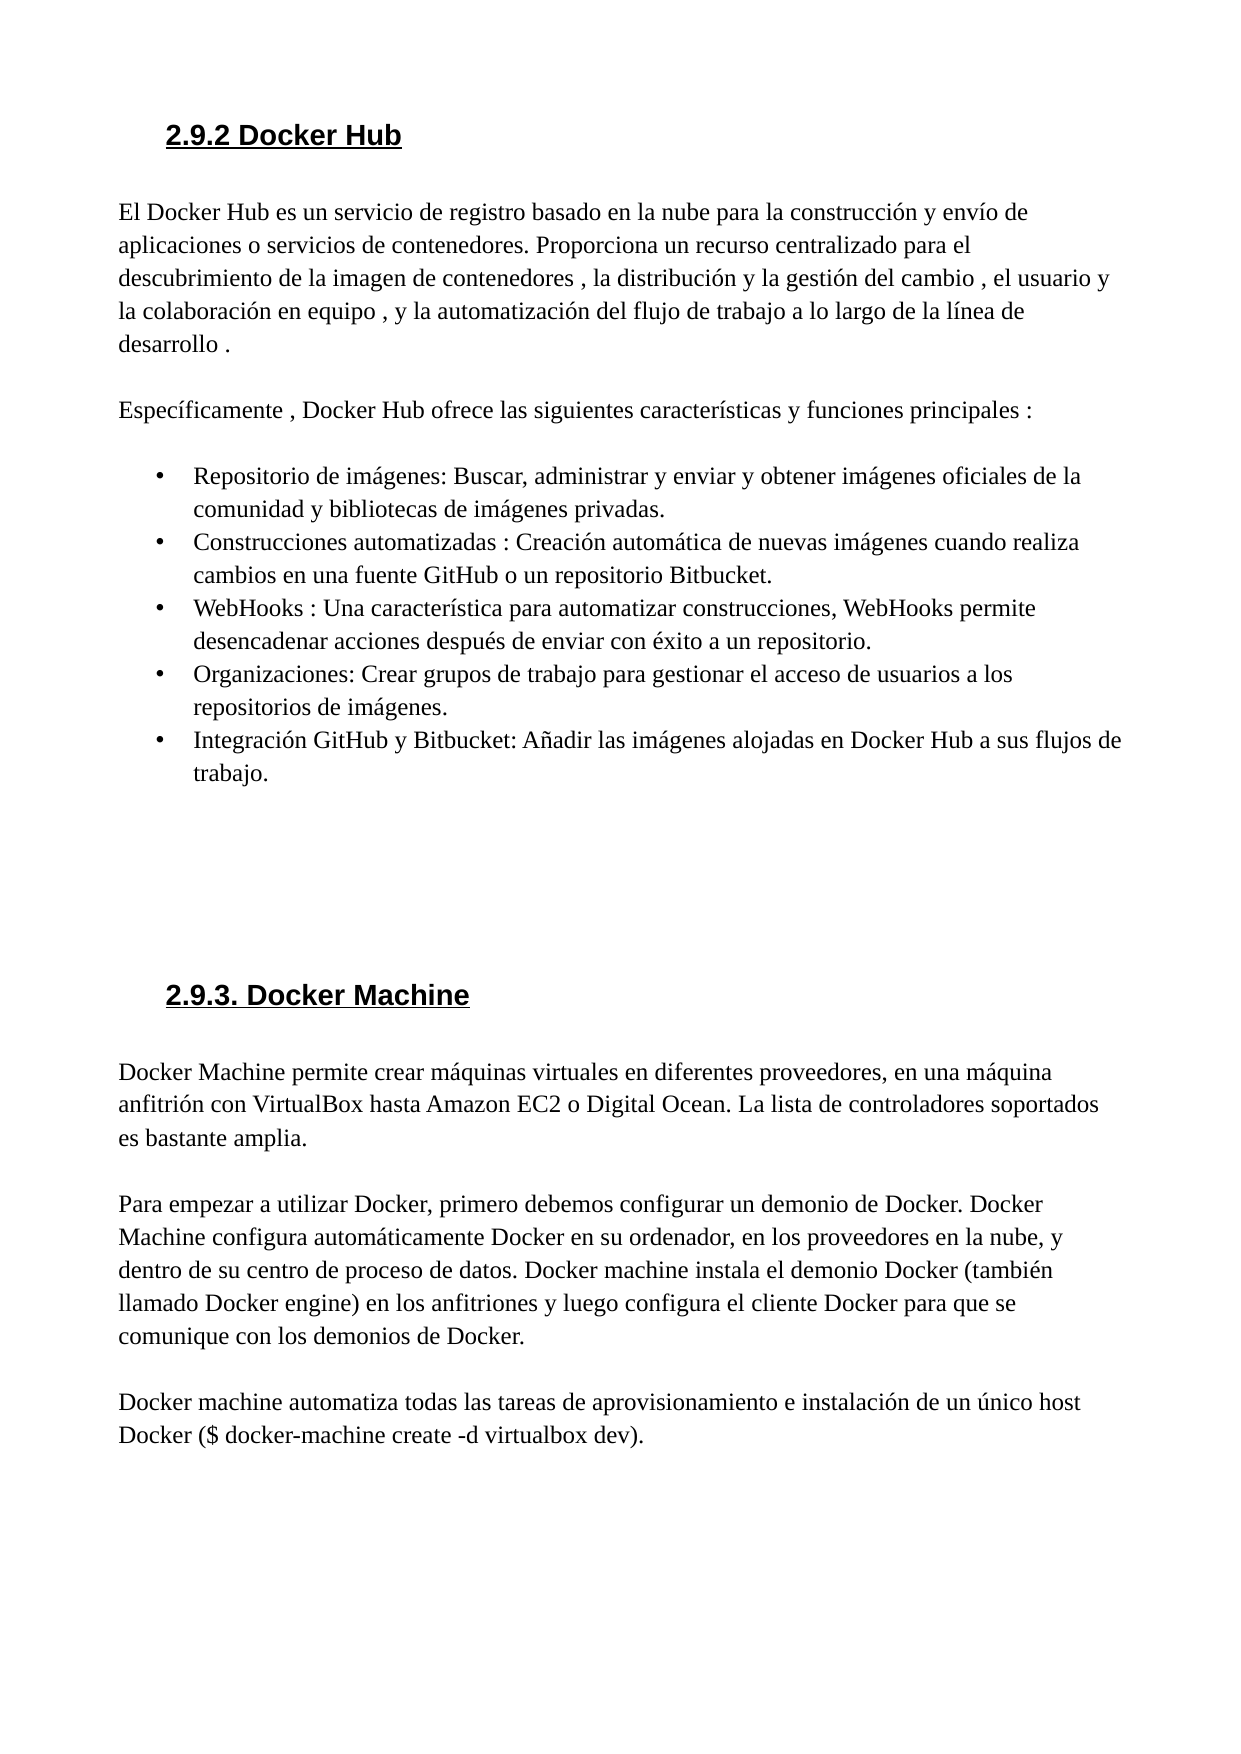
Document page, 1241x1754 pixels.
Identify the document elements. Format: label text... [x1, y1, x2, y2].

text Docker Machine permite crear máquinas virtuales en diferentes proveedores, en una máquina anfitrión con VirtualBox hasta Amazon EC2 o Digital Ocean. La lista de controladores soportados es bastante amplia. [118, 1057, 1122, 1151]
list Organizaciones: Crear grupos de trabajo para gestionar el acceso de usuarios a los repositorios de imágenes. [156, 659, 1122, 721]
text Específicamente , Docker Hub ofrece las siguientes características y funciones principales : [118, 395, 1122, 424]
list Repositorio de imágenes: Buscar, administrar y enviar y obtener imágenes oficiales de la comunidad y bibliotecas de imágenes privadas. [156, 461, 1122, 523]
subtitle 2.9.2 Docker Hub [159, 118, 1122, 152]
text Para empezar a utilizar Docker, primero debemos configurar un demonio de Docker. Docker Machine configura automáticamente Docker en su ordenador, en los proveedores en la nube, y dentro de su centro de proceso de datos. Docker machine instala el demonio Docker (también llamado Docker engine) en los anfitriones y luego configura el cliente Docker para que se comunique con los demonios de Docker. [118, 1189, 1122, 1349]
subtitle 2.9.3. Docker Machine [159, 977, 1122, 1011]
list Construcciones automatizadas : Creación automática de nuevas imágenes cuando realiza cambios en una fuente GitHub o un repositorio Bitbucket. [156, 527, 1122, 589]
text Docker machine automatiza todas las tareas de aprovisionamiento e instalación de un único host Docker ($ docker-machine create -d virtualbox dev). [118, 1387, 1122, 1448]
text El Docker Hub es un servicio de registro basado en la nube para la construcción y envío de aplicaciones o servicios de contenedores. Proporciona un recurso centralizado para el descubrimiento de la imagen de contenedores , la distribución y la gestión del cambio , el usuario y la colaboración en equipo , y la automatización del flujo de trabajo a lo largo de la línea de desarrollo . [118, 197, 1122, 358]
list Integración GitHub y Bitbucket: Añadir las imágenes alojadas en Docker Hub a sus flujos de trabajo. [156, 726, 1122, 787]
list WebHooks : Una característica para automatizar construcciones, WebHooks permite desencadenar acciones después de enviar con éxito a un repositorio. [156, 593, 1122, 655]
